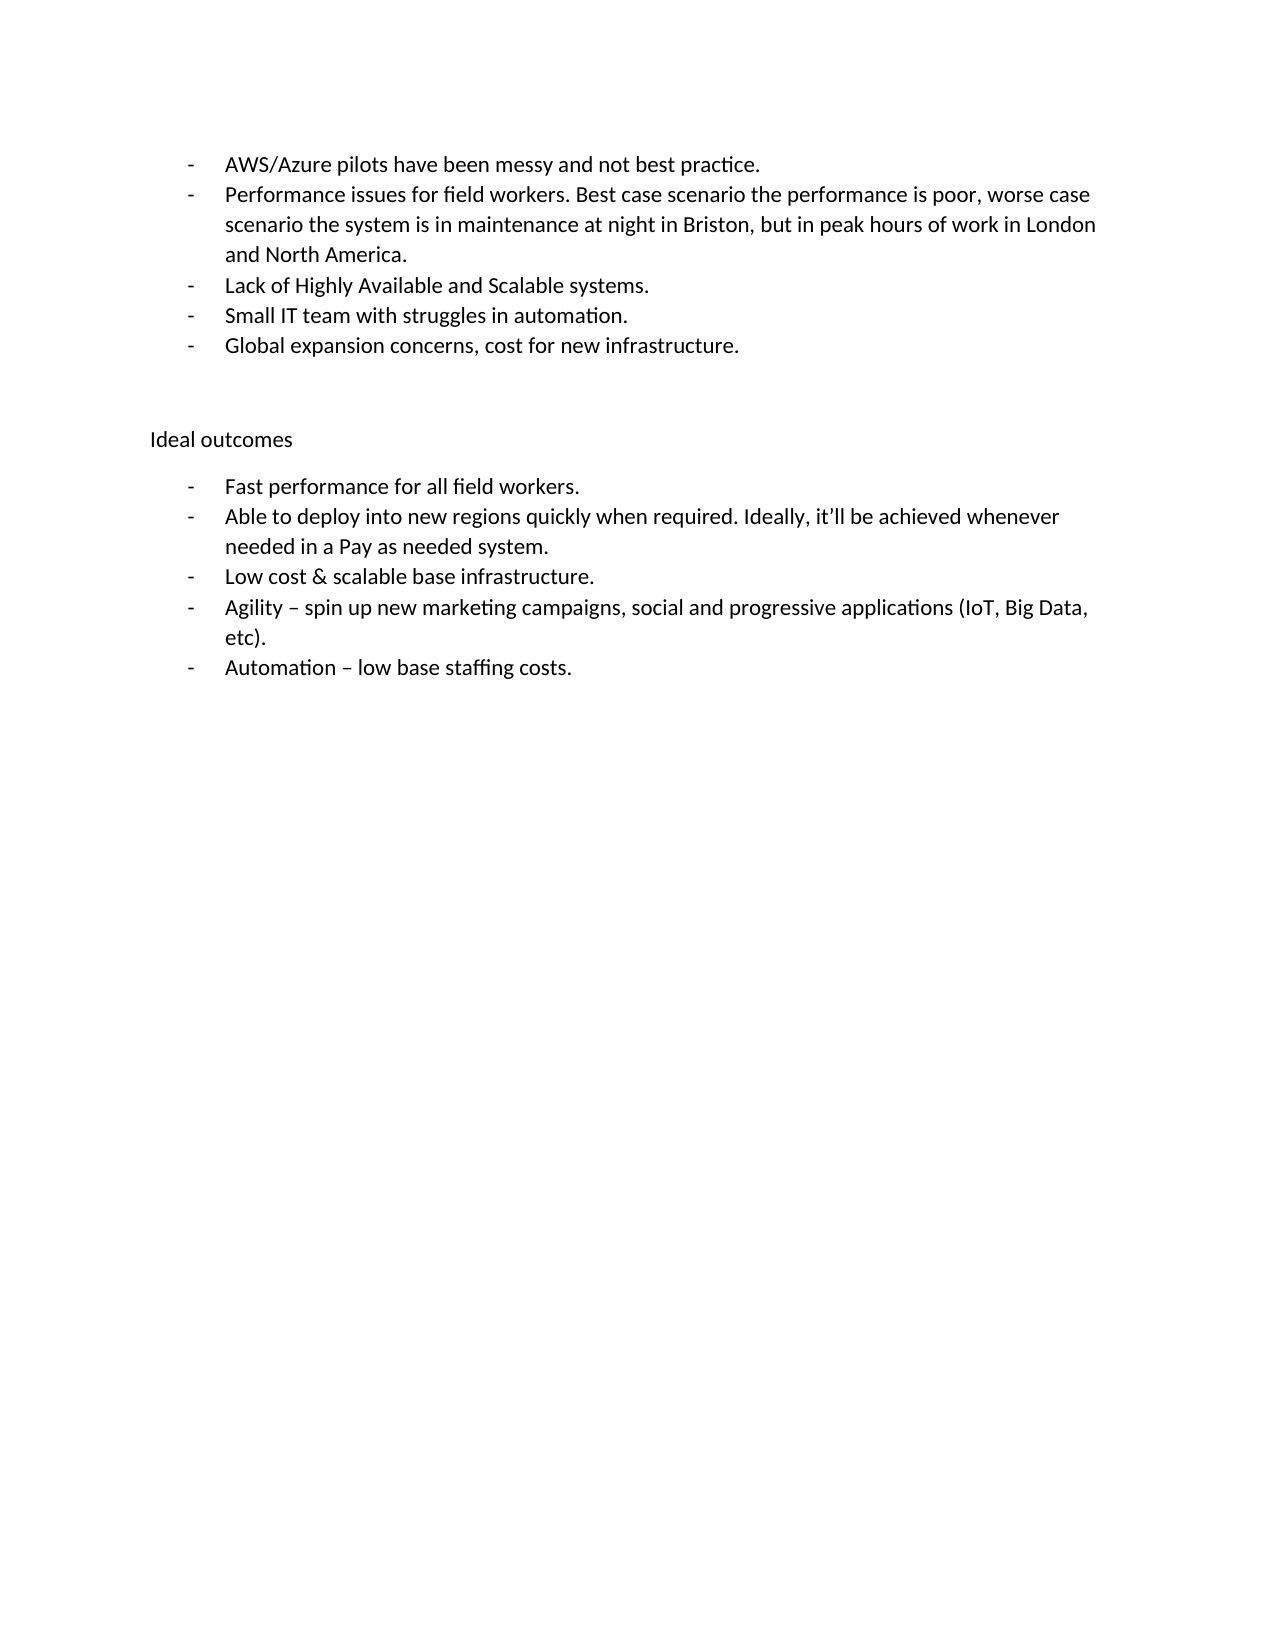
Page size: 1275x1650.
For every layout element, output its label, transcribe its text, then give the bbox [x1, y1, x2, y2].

text Ideal outcomes [150, 425, 1125, 453]
list Agility – spin up new marketing campaigns, social and progressive applications (IoT, Big Data, etc). [187, 593, 1125, 651]
list Performance issues for field workers. Best case scenario the performance is poor, worse case scenario the system is in maintenance at night in Briston, but in peak hours of work in London and North America. [187, 180, 1125, 269]
list Able to deploy into new regions quickly when required. Ideally, it’ll be achieved whenever needed in a Pay as needed system. [187, 502, 1125, 560]
list Global expansion concerns, cost for new infrastructure. [187, 331, 1125, 359]
list AWS/Azure pilots have been messy and not best practice. [187, 150, 1125, 178]
list Low cost & scalable base infrastructure. [187, 562, 1125, 591]
list Automation – low base staffing costs. [187, 653, 1125, 681]
list Lack of Highly Available and Scalable systems. [187, 271, 1125, 299]
list Small IT team with struggles in automation. [187, 301, 1125, 329]
list Fast performance for all field workers. [187, 472, 1125, 500]
